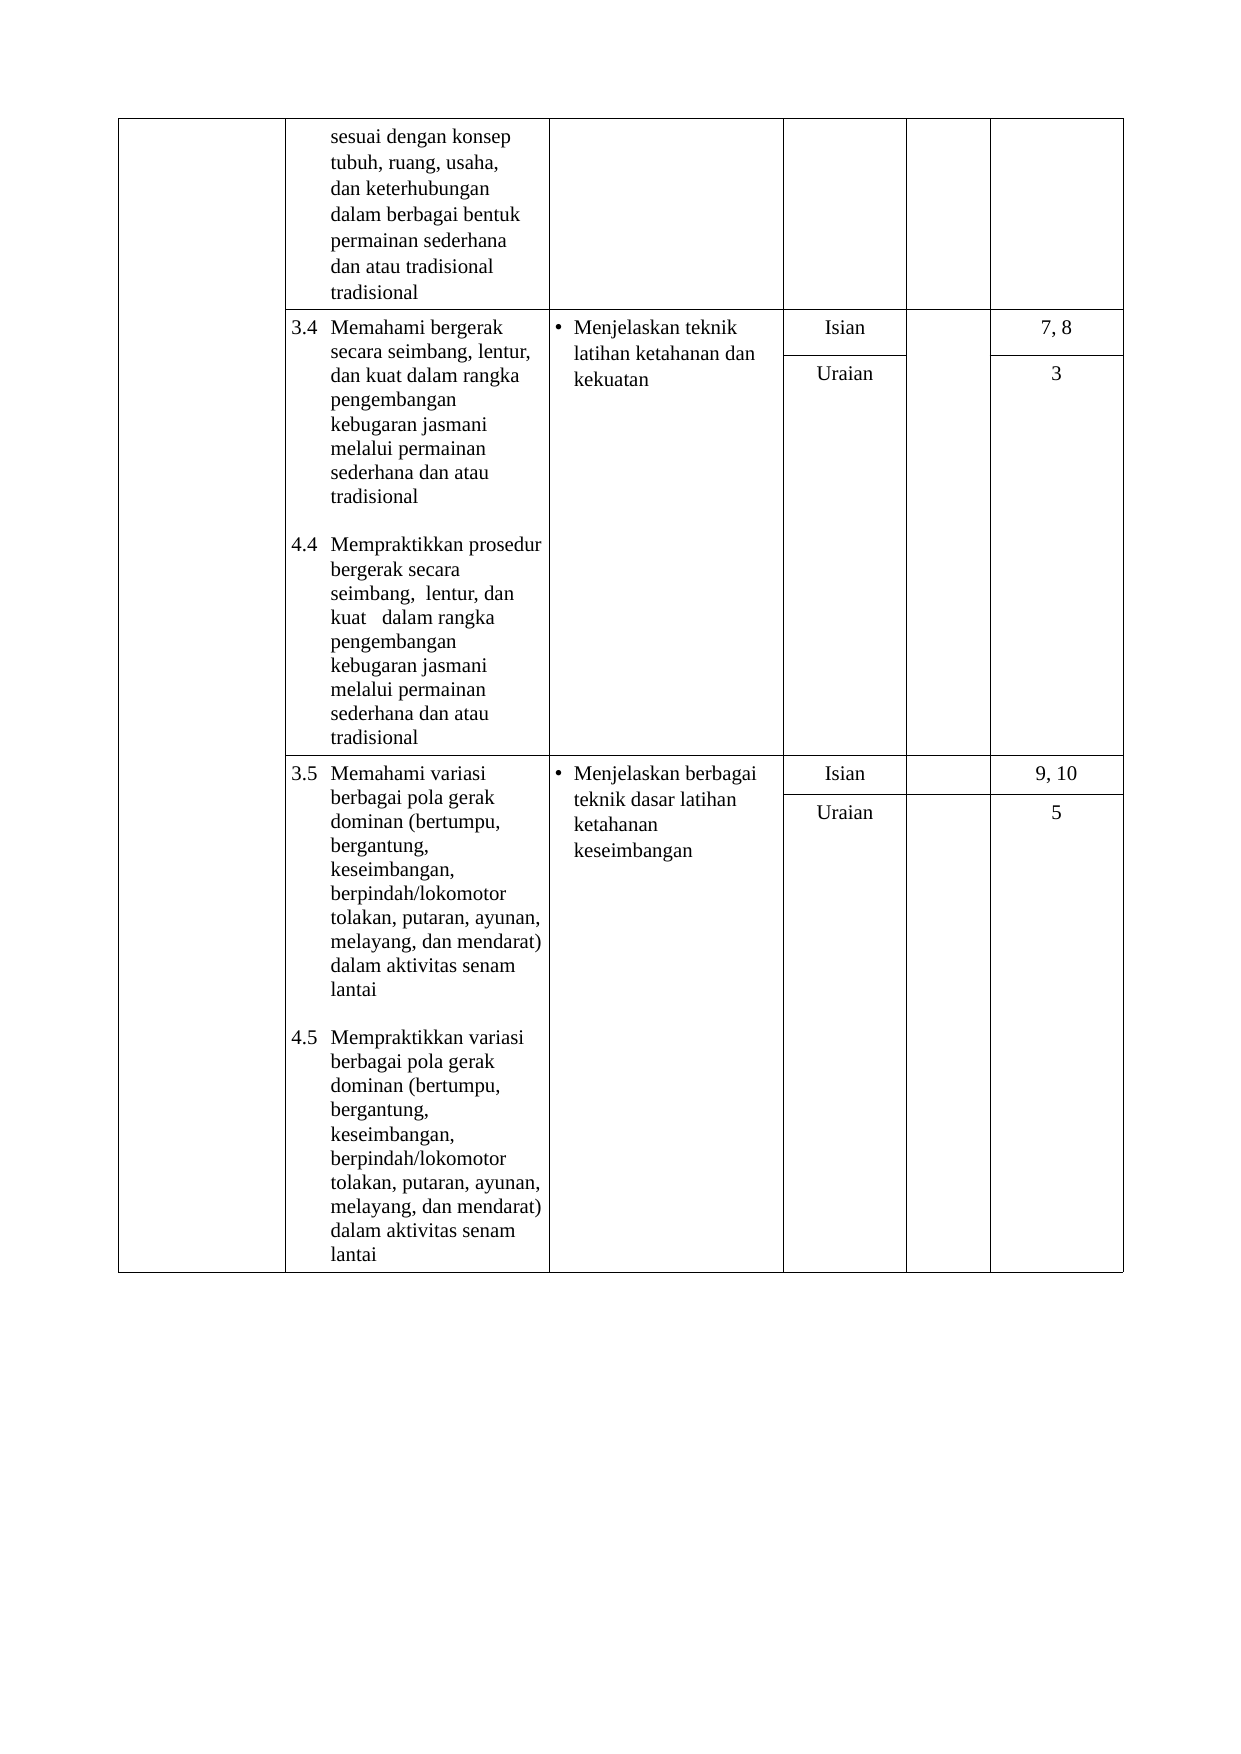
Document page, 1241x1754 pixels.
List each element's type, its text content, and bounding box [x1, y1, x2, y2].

table_cell 7, 8 [991, 310, 1123, 355]
table_cell [907, 119, 990, 309]
table_cell 3.4 4.4 [286, 310, 324, 755]
table_cell [907, 795, 990, 1272]
table_cell [286, 119, 324, 309]
table_cell 3 [991, 356, 1123, 755]
table_cell [784, 119, 906, 309]
table_cell Isian [784, 756, 906, 794]
table_cell Uraian [784, 356, 906, 755]
table_cell [907, 756, 990, 794]
table_cell Isian [784, 310, 906, 355]
table_cell 5 [991, 795, 1123, 1272]
table_cell [119, 119, 285, 1272]
table_cell Uraian [784, 795, 906, 1272]
table_cell Menjelaskan berbagai teknik dasar latihan ketahanan keseimbangan [550, 756, 783, 1272]
table_cell Memahami bergerak secara seimbang, lentur, dan kuat dalam rangka pengembangan kebugaran jasmani melalui permainan sederhana dan atau tradisional Mempraktikkan prosedur bergerak secara seimbang, lentur, dan kuat dalam rangka pengembangan kebugaran jasmani melalui permainan sederhana dan atau tradisional [325, 310, 549, 755]
table_cell 9, 10 [991, 756, 1123, 794]
table_cell [907, 310, 990, 755]
table_cell [991, 119, 1123, 309]
table_cell 3.5 4.5 [286, 756, 324, 1272]
table_cell Memahami variasi berbagai pola gerak dominan (bertumpu, bergantung, keseimbangan, berpindah/lokomotor tolakan, putaran, ayunan, melayang, dan mendarat) dalam aktivitas senam lantai Mempraktikkan variasi berbagai pola gerak dominan (bertumpu, bergantung, keseimbangan, berpindah/lokomotor tolakan, putaran, ayunan, melayang, dan mendarat) dalam aktivitas senam lantai [325, 756, 549, 1272]
table_cell [550, 119, 783, 309]
table_cell sesuai dengan konsep tubuh, ruang, usaha, dan keterhubungan dalam berbagai bentuk permainan sederhana dan atau tradisional tradisional [325, 119, 549, 309]
table_cell Menjelaskan teknik latihan ketahanan dan kekuatan [550, 310, 783, 755]
